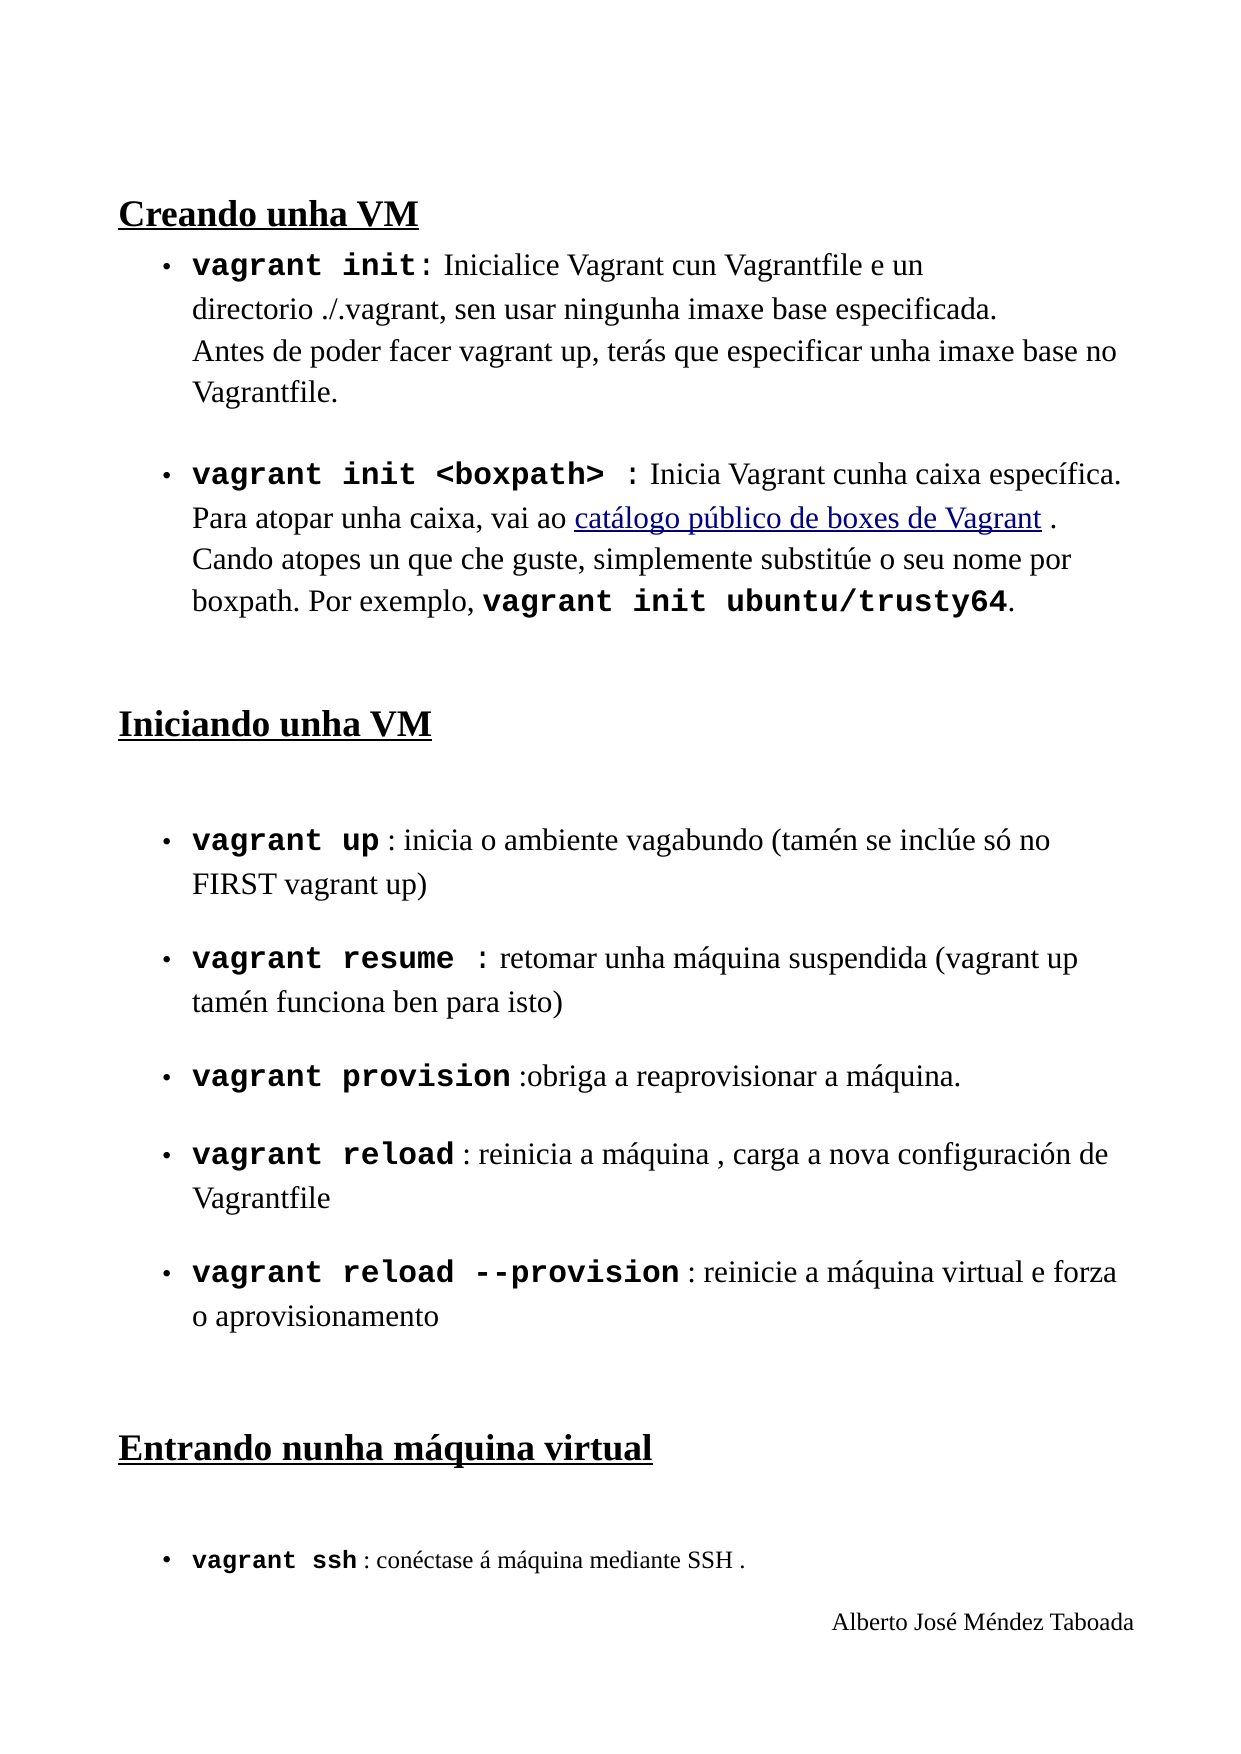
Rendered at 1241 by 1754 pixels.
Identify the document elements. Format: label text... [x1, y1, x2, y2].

list vagrant reload --provision : reinicie a máquina virtual e forza o aprovisionamento [162, 1253, 1134, 1333]
subtitle Creando unha VM [118, 191, 1134, 234]
list Antes de poder facer vagrant up, terás que especificar unha imaxe base no Vagrantfile. [162, 332, 1134, 409]
subtitle Iniciando unha VM [118, 702, 1134, 745]
list vagrant provision :obriga a reaprovisionar a máquina. [162, 1058, 1134, 1096]
list vagrant ssh : conéctase á máquina mediante SSH . [162, 1545, 1134, 1576]
list vagrant init: Inicialice Vagrant cun Vagrantfile e un directorio ./.vagrant, sen usar ningunha imaxe base especificada. [162, 247, 1134, 326]
list vagrant reload : reinicia a máquina , carga a nova configuración de Vagrantfile [162, 1135, 1134, 1215]
list vagrant resume : retomar unha máquina suspendida (vagrant up tamén funciona ben para isto) [162, 939, 1134, 1019]
subtitle Entrando nunha máquina virtual [118, 1425, 1134, 1468]
list vagrant up : inicia o ambiente vagabundo (tamén se inclúe só no FIRST vagrant up) [162, 821, 1134, 901]
list vagrant init <boxpath> : Inicia Vagrant cunha caixa específica. Para atopar unha caixa, vai ao catálogo público de boxes de Vagrant . Cando atopes un que che guste, simplemente substitúe o seu nome por boxpath. Por exemplo, vagrant init ubuntu/trusty64. [162, 456, 1134, 620]
